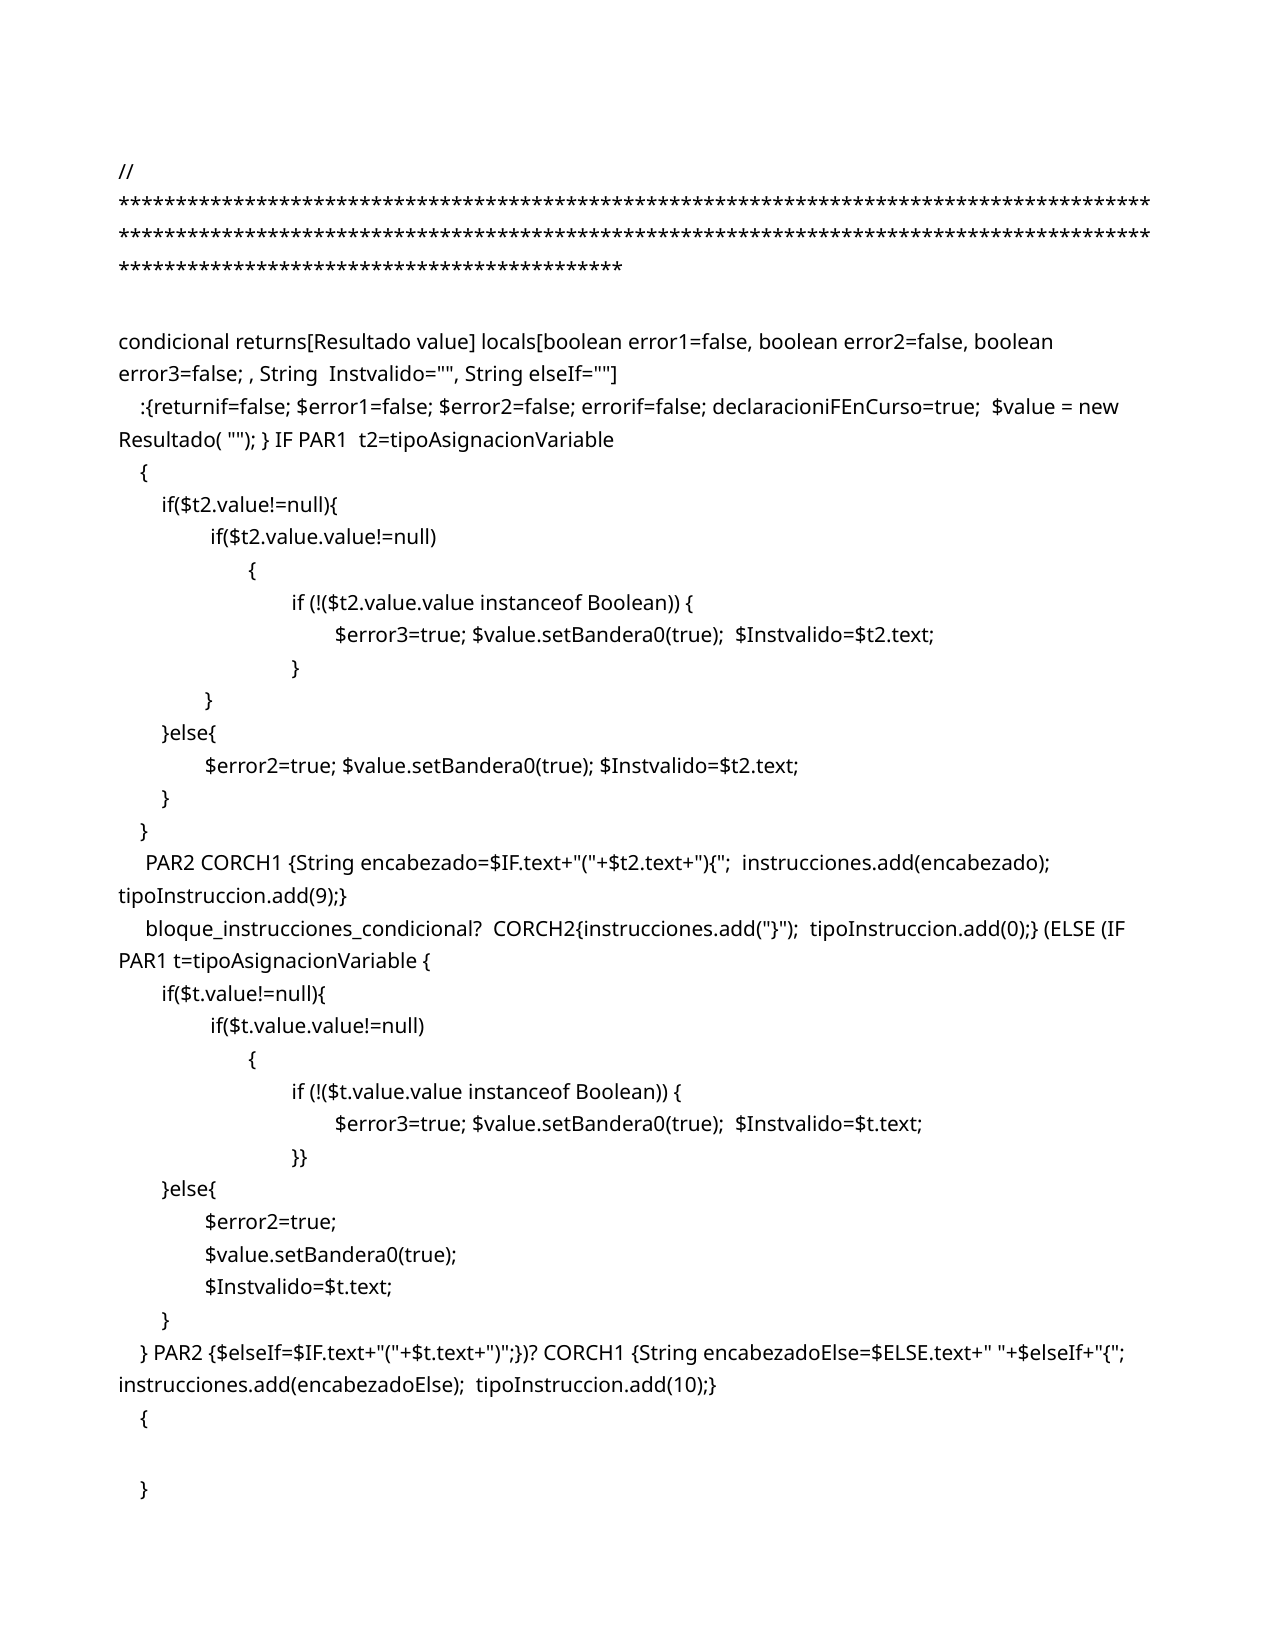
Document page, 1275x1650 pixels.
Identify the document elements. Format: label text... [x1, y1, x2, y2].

text $error3=true; $value.setBandera0(true); $Instvalido=$t.text; [118, 1109, 1157, 1138]
text //******************************************************************************************************************************************************************************************************************************** [118, 157, 1157, 283]
text $error2=true; [118, 1207, 1157, 1236]
text }else{ [118, 1174, 1157, 1203]
text $error3=true; $value.setBandera0(true); $Instvalido=$t2.text; [118, 620, 1157, 649]
text }else{ [118, 718, 1157, 747]
text if($t.value!=null){ [118, 979, 1157, 1007]
text }} [118, 1142, 1157, 1170]
text } [118, 1305, 1157, 1333]
text condicional returns[Resultado value] locals[boolean error1=false, boolean error2=false, boolean error3=false; , String Instvalido="", String elseIf=""] [118, 327, 1157, 388]
text } [118, 783, 1157, 812]
text } [118, 653, 1157, 681]
text } [118, 686, 1157, 714]
text { [118, 1403, 1157, 1431]
text $value.setBandera0(true); [118, 1240, 1157, 1268]
text { [118, 1044, 1157, 1073]
text $Instvalido=$t.text; [118, 1272, 1157, 1301]
text if (!($t.value.value instanceof Boolean)) { [118, 1077, 1157, 1105]
text } PAR2 {$elseIf=$IF.text+"("+$t.text+")";})? CORCH1 {String encabezadoElse=$ELSE.text+" "+$elseIf+"{"; instrucciones.add(encabezadoElse); tipoInstruccion.add(10);} [118, 1338, 1157, 1399]
text PAR2 CORCH1 {String encabezado=$IF.text+"("+$t2.text+"){"; instrucciones.add(encabezado); tipoInstruccion.add(9);} [118, 848, 1157, 909]
text $error2=true; $value.setBandera0(true); $Instvalido=$t2.text; [118, 751, 1157, 779]
text } [118, 1474, 1157, 1503]
text { [118, 555, 1157, 583]
text if($t.value.value!=null) [118, 1012, 1157, 1040]
text bloque_instrucciones_condicional? CORCH2{instrucciones.add("}"); tipoInstruccion.add(0);} (ELSE (IF PAR1 t=tipoAsignacionVariable { [118, 914, 1157, 975]
text } [118, 816, 1157, 844]
text if($t2.value.value!=null) [118, 522, 1157, 551]
text if($t2.value!=null){ [118, 490, 1157, 518]
text :{returnif=false; $error1=false; $error2=false; errorif=false; declaracioniFEnCurso=true; $value = new Resultado( ""); } IF PAR1 t2=tipoAsignacionVariable [118, 392, 1157, 453]
text if (!($t2.value.value instanceof Boolean)) { [118, 588, 1157, 616]
text { [118, 457, 1157, 486]
